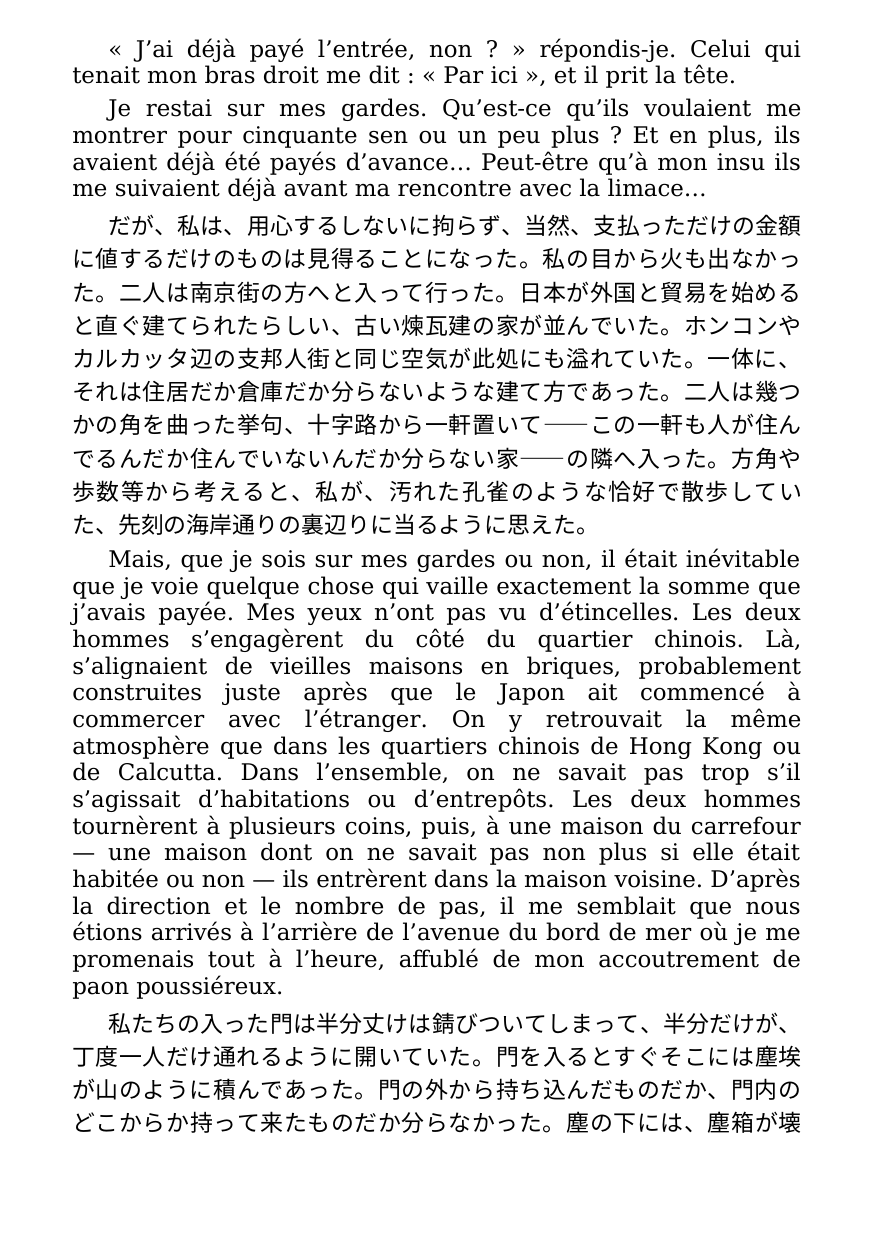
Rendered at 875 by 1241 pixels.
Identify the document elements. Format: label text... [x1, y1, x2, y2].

text Mais, que je sois sur mes gardes ou non, il était inévitable que je voie quelque chose qui vaille exactement la somme que j’avais payée. Mes yeux n’ont pas vu d’étincelles. Les deux hommes s’engagèrent du côté du quartier chinois. Là, s’alignaient de vieilles maisons en briques, probablement construites juste après que le Japon ait commencé à commercer avec l’étranger. On y retrouvait la même atmosphère que dans les quartiers chinois de Hong Kong ou de Calcutta. Dans l’ensemble, on ne savait pas trop s’il s’agissait d’habitations ou d’entrepôts. Les deux hommes tournèrent à plusieurs coins, puis, à une maison du carrefour — une maison dont on ne savait pas non plus si elle était habitée ou non — ils entrèrent dans la maison voisine. D’après la direction et le nombre de pas, il me semblait que nous étions arrivés à l’arrière de l’avenue du bord de mer où je me promenais tout à l’heure, affublé de mon accoutrement de paon poussiéreux. [72, 546, 802, 999]
text Je restai sur mes gardes. Qu’est-ce qu’ils voulaient me montrer pour cinquante sen ou un peu plus ? Et en plus, ils avaient déjà été payés d’avance… Peut-être qu’à mon insu ils me suivaient déjà avant ma rencontre avec la limace… [72, 95, 802, 202]
text だが、私は、用心するしないに拘らず、当然、支払っただけの金額に値するだけのものは見得ることになった。私の目から火も出なかった。二人は南京街の方へと入って行った。日本が外国と貿易を始めると直ぐ建てられたらしい、古い煉瓦建の家が並んでいた。ホンコンやカルカッタ辺の支邦人街と同じ空気が此処にも溢れていた。一体に、それは住居だか倉庫だか分らないような建て方であった。二人は幾つかの角を曲った挙句、十字路から一軒置いて――この一軒も人が住んでるんだか住んでいないんだか分らない家――の隣へ入った。方角や歩数等から考えると、私が、汚れた孔雀のような恰好で散歩していた、先刻の海岸通りの裏辺りに当るように思えた。 [72, 208, 802, 540]
text « J’ai déjà payé l’entrée, non ? » répondis-je. Celui qui tenait mon bras droit me dit : « Par ici », et il prit la tête. [72, 36, 802, 89]
text 私たちの入った門は半分丈けは錆びついてしまって、半分だけが、丁度一人だけ通れるように開いていた。門を入るとすぐそこには塵埃が山のように積んであった。門の外から持ち込んだものだか、門内のどこからか持って来たものだか分らなかった。塵の下には、塵箱が壊 [72, 1005, 802, 1138]
